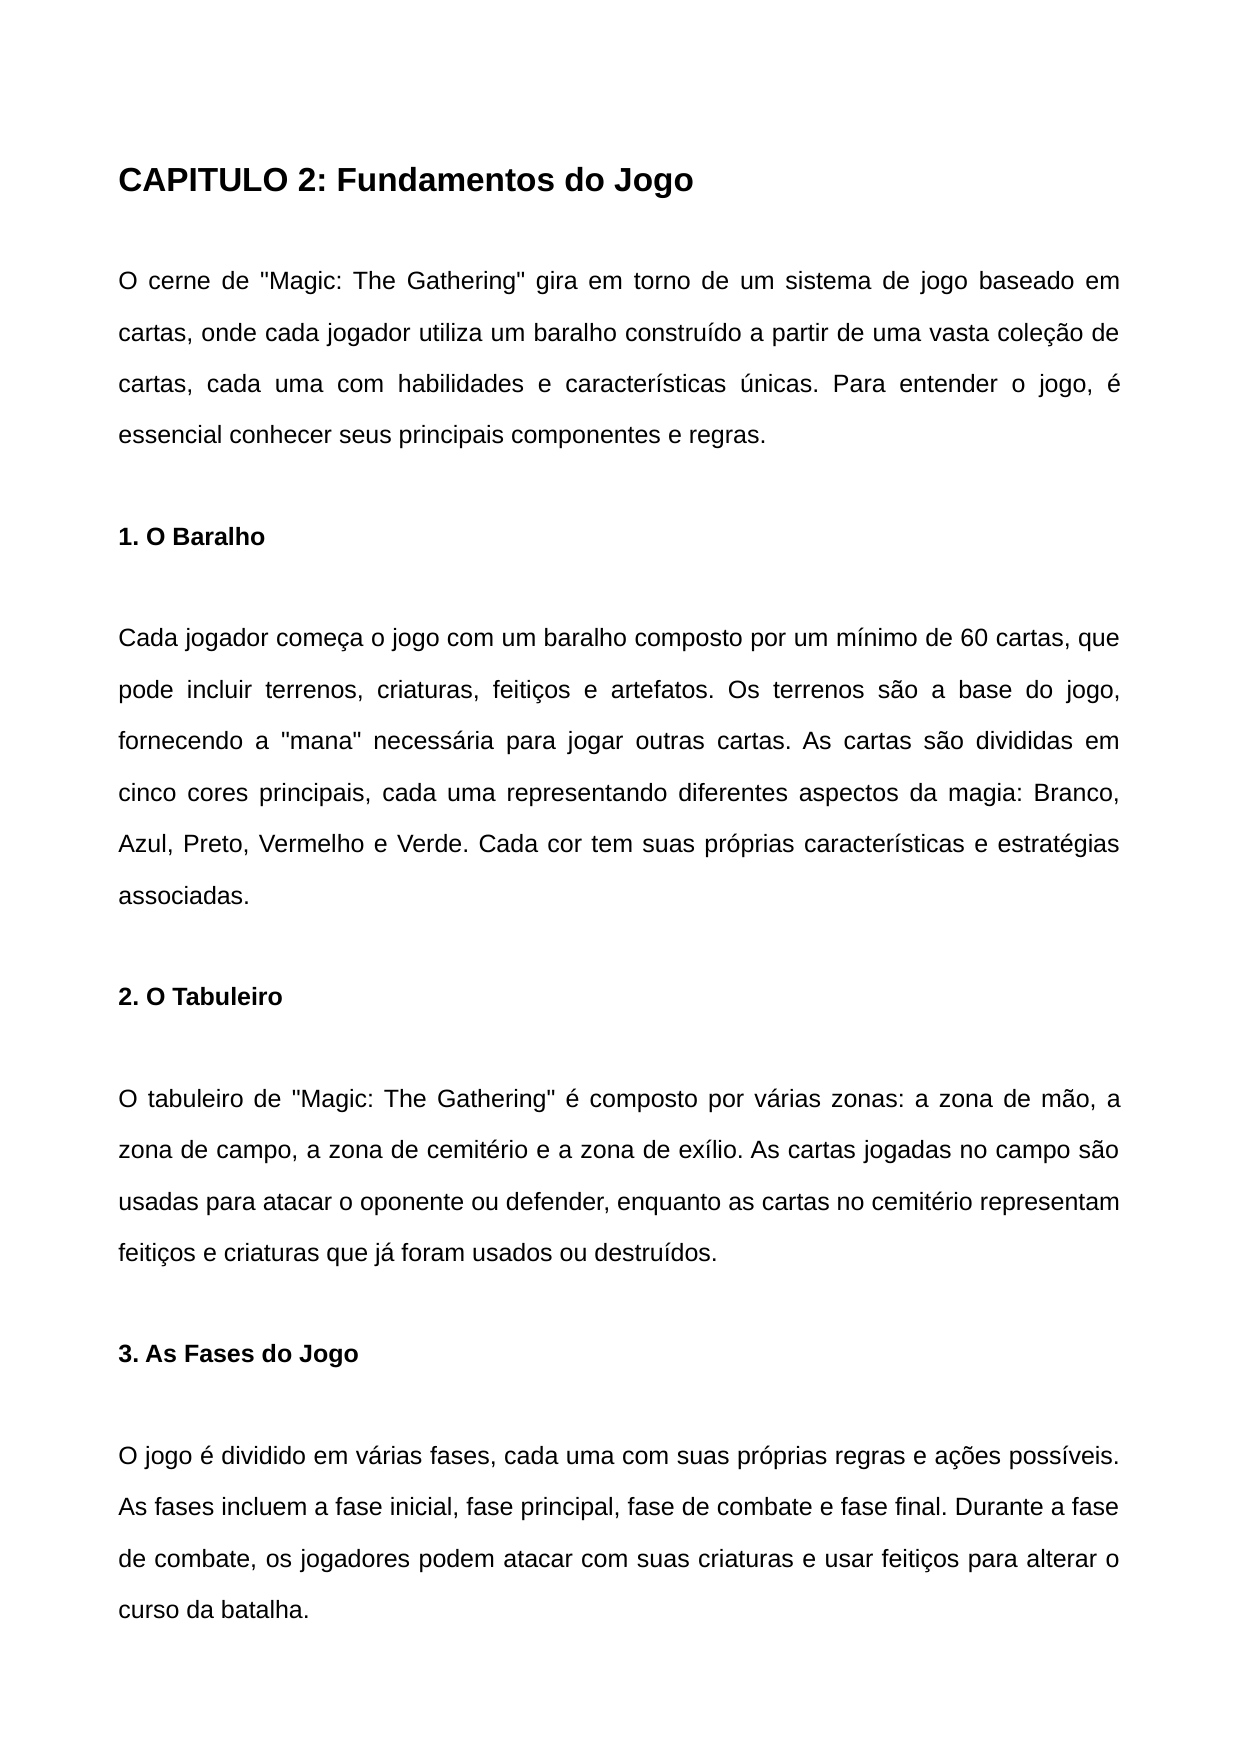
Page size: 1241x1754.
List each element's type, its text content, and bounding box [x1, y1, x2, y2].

text O jogo é dividido em várias fases, cada uma com suas próprias regras e ações possíveis. As fases incluem a fase inicial, fase principal, fase de combate e fase final. Durante a fase de combate, os jogadores podem atacar com suas criaturas e usar feitiços para alterar o curso da batalha. [118, 1441, 1122, 1624]
text Cada jogador começa o jogo com um baralho composto por um mínimo de 60 cartas, que pode incluir terrenos, criaturas, feitiços e artefatos. Os terrenos são a base do jogo, fornecendo a "mana" necessária para jogar outras cartas. As cartas são divididas em cinco cores principais, cada uma representando diferentes aspectos da magia: Branco, Azul, Preto, Vermelho e Verde. Cada cor tem suas próprias características e estratégias associadas. [118, 623, 1122, 909]
text 1. O Baralho [118, 522, 1122, 551]
subtitle CAPITULO 2: Fundamentos do Jogo [118, 160, 1122, 198]
text O cerne de "Magic: The Gathering" gira em torno de um sistema de jogo baseado em cartas, onde cada jogador utiliza um baralho construído a partir de uma vasta coleção de cartas, cada uma com habilidades e características únicas. Para entender o jogo, é essencial conhecer seus principais componentes e regras. [118, 266, 1122, 449]
text 3. As Fases do Jogo [118, 1339, 1122, 1368]
text 2. O Tabuleiro [118, 982, 1122, 1011]
text O tabuleiro de "Magic: The Gathering" é composto por várias zonas: a zona de mão, a zona de campo, a zona de cemitério e a zona de exílio. As cartas jogadas no campo são usadas para atacar o oponente ou defender, enquanto as cartas no cemitério representam feitiços e criaturas que já foram usados ou destruídos. [118, 1083, 1122, 1267]
